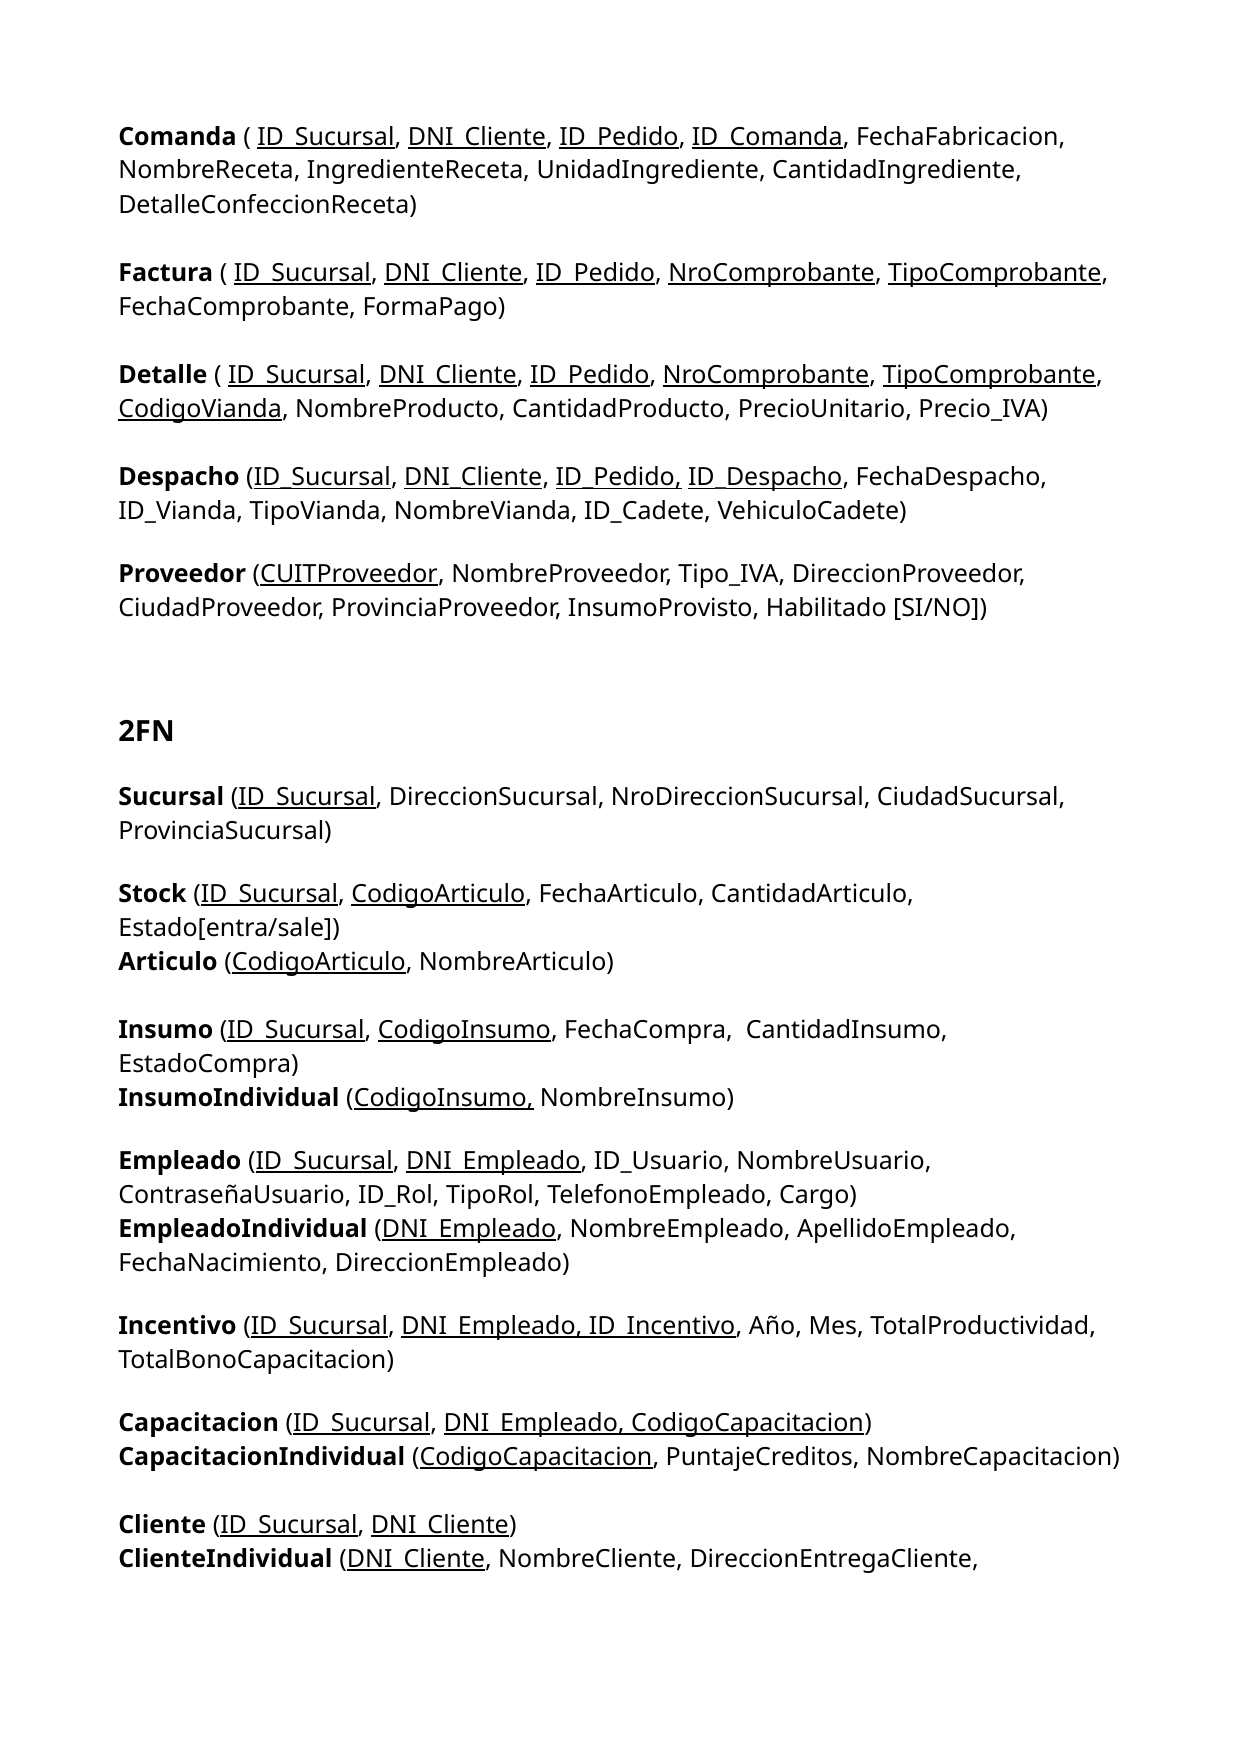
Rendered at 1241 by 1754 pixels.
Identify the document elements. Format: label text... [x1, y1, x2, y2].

text Proveedor (CUITProveedor, NombreProveedor, Tipo_IVA, DireccionProveedor, CiudadProveedor, ProvinciaProveedor, InsumoProvisto, Habilitado [SI/NO]) [118, 556, 1122, 624]
text Articulo (CodigoArticulo, NombreArticulo) [118, 943, 1122, 977]
text Capacitacion (ID_Sucursal, DNI_Empleado, CodigoCapacitacion) [118, 1404, 1122, 1438]
text InsumoIndividual (CodigoInsumo, NombreInsumo) [118, 1080, 1122, 1114]
text Factura ( ID_Sucursal, DNI_Cliente, ID_Pedido, NroComprobante, TipoComprobante, FechaComprobante, FormaPago) [118, 254, 1122, 322]
text Stock (ID_Sucursal, CodigoArticulo, FechaArticulo, CantidadArticulo, Estado[entra/sale]) [118, 875, 1122, 943]
text 2FN [118, 710, 1122, 750]
text Insumo (ID_Sucursal, CodigoInsumo, FechaCompra, CantidadInsumo, EstadoCompra) [118, 1012, 1122, 1080]
text CapacitacionIndividual (CodigoCapacitacion, PuntajeCreditos, NombreCapacitacion) [118, 1438, 1122, 1472]
text Empleado (ID_Sucursal, DNI_Empleado, ID_Usuario, NombreUsuario, ContraseñaUsuario, ID_Rol, TipoRol, TelefonoEmpleado, Cargo) [118, 1142, 1122, 1211]
text Incentivo (ID_Sucursal, DNI_Empleado, ID_Incentivo, Año, Mes, TotalProductividad, TotalBonoCapacitacion) [118, 1307, 1122, 1376]
text Cliente (ID_Sucursal, DNI_Cliente) [118, 1507, 1122, 1541]
text Detalle ( ID_Sucursal, DNI_Cliente, ID_Pedido, NroComprobante, TipoComprobante, CodigoVianda, NombreProducto, CantidadProducto, PrecioUnitario, Precio_IVA) [118, 357, 1122, 425]
text ClienteIndividual (DNI_Cliente, NombreCliente, DireccionEntregaCliente, [118, 1541, 1122, 1575]
text EmpleadoIndividual (DNI_Empleado, NombreEmpleado, ApellidoEmpleado, FechaNacimiento, DireccionEmpleado) [118, 1211, 1122, 1279]
text Despacho (ID_Sucursal, DNI_Cliente, ID_Pedido, ID_Despacho, FechaDespacho, ID_Vianda, TipoVianda, NombreVianda, ID_Cadete, VehiculoCadete) [118, 459, 1122, 527]
text Sucursal (ID_Sucursal, DireccionSucursal, NroDireccionSucursal, CiudadSucursal, ProvinciaSucursal) [118, 778, 1122, 847]
text Comanda ( ID_Sucursal, DNI_Cliente, ID_Pedido, ID_Comanda, FechaFabricacion, NombreReceta, IngredienteReceta, UnidadIngrediente, CantidadIngrediente, DetalleConfeccionReceta) [118, 118, 1122, 220]
